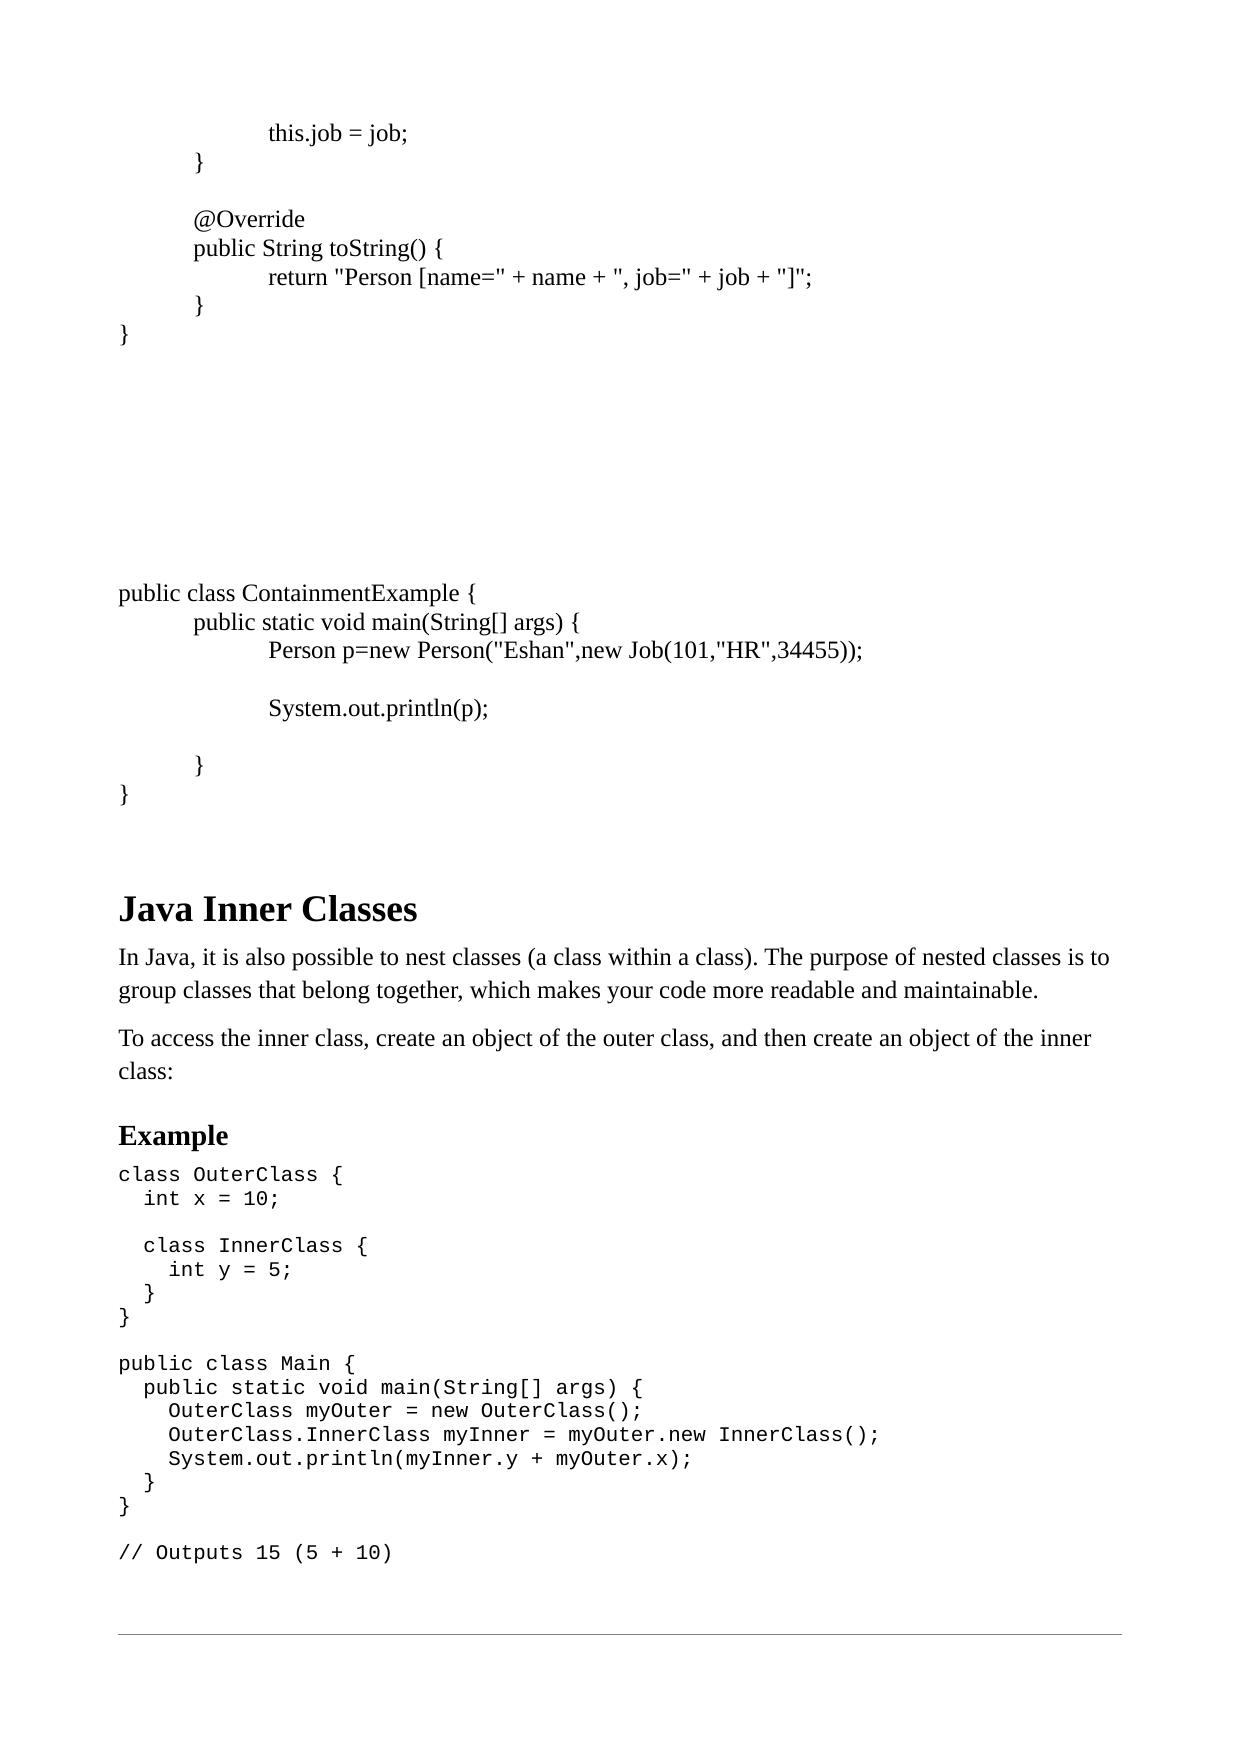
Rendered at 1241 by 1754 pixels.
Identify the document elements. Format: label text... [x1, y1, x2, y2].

text } [118, 751, 1122, 779]
text public class ContainmentExample { [118, 578, 1122, 607]
text this.job = job; [118, 118, 1122, 147]
text } [118, 1306, 1122, 1329]
text In Java, it is also possible to nest classes (a class within a class). The purpose of nested classes is to group classes that belong together, which makes your code more readable and maintainable. [118, 942, 1122, 1004]
text System.out.println(p); [118, 693, 1122, 722]
text class InnerClass { [118, 1235, 1122, 1258]
text return "Person [name=" + name + ", job=" + job + "]"; [118, 262, 1122, 291]
text } [118, 291, 1122, 319]
text public class Main { [118, 1353, 1122, 1377]
text public String toString() { [118, 233, 1122, 262]
subtitle Java Inner Classes [118, 886, 1122, 929]
text To access the inner class, create an object of the outer class, and then create an object of the inner class: [118, 1023, 1122, 1084]
text @Override [118, 204, 1122, 233]
text } [118, 147, 1122, 176]
text Person p=new Person("Eshan",new Job(101,"HR",34455)); [118, 636, 1122, 664]
text class OuterClass { [118, 1164, 1122, 1188]
subtitle Example [118, 1118, 1122, 1151]
text public static void main(String[] args) { [118, 607, 1122, 636]
text } [118, 1495, 1122, 1519]
text // Outputs 15 (5 + 10) [118, 1542, 1122, 1566]
text OuterClass myOuter = new OuterClass(); [118, 1400, 1122, 1424]
text } [118, 779, 1122, 808]
text int x = 10; [118, 1188, 1122, 1211]
text public static void main(String[] args) { [118, 1377, 1122, 1400]
text } [118, 1282, 1122, 1306]
text } [118, 1471, 1122, 1495]
text int y = 5; [118, 1258, 1122, 1282]
text } [118, 319, 1122, 348]
text System.out.println(myInner.y + myOuter.x); [118, 1448, 1122, 1471]
text OuterClass.InnerClass myInner = myOuter.new InnerClass(); [118, 1424, 1122, 1448]
